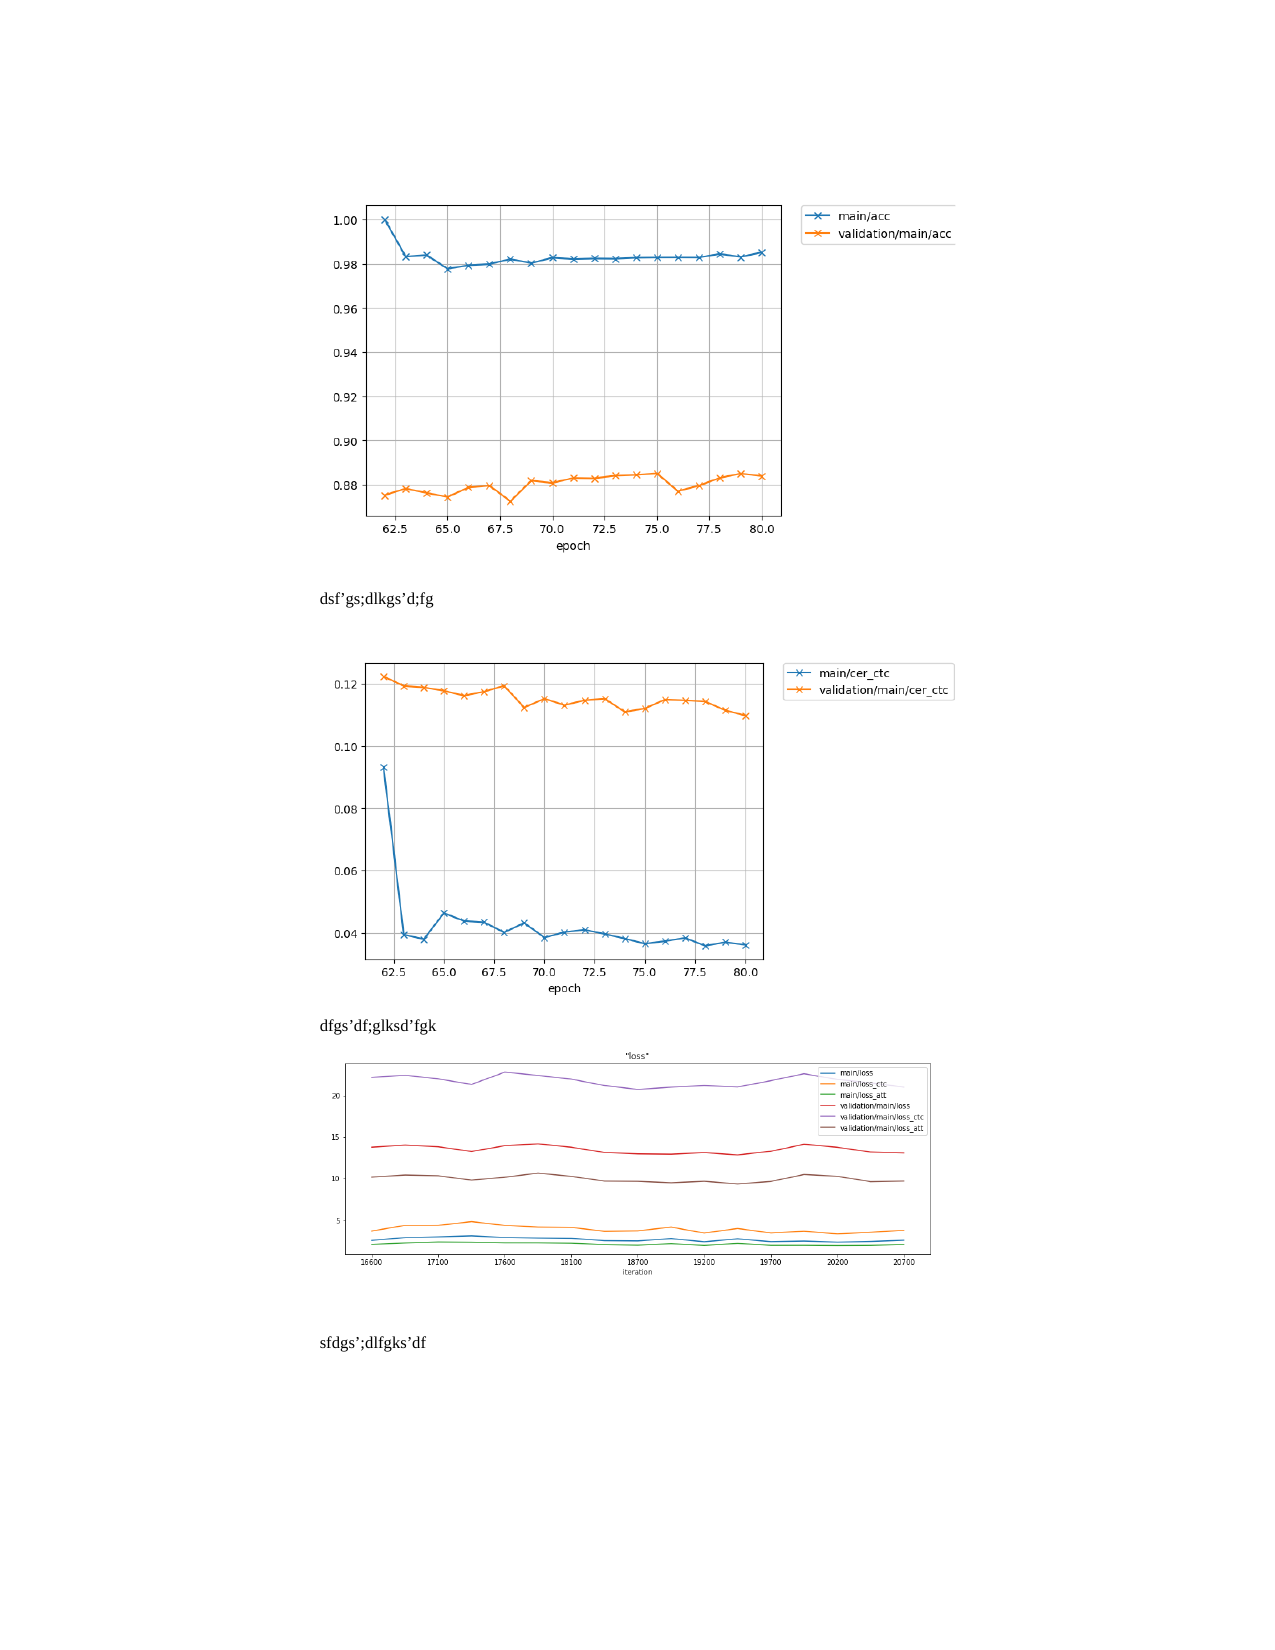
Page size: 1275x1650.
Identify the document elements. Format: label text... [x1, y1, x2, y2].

text dfgs’df;glksd’fgk [319, 1004, 956, 1035]
picture [319, 1047, 956, 1289]
picture [319, 652, 956, 1004]
text dsf’gs;dlkgs’d;fg [319, 589, 956, 608]
text sfdgs’;dlfgks’df [319, 1333, 956, 1352]
picture [319, 195, 956, 558]
